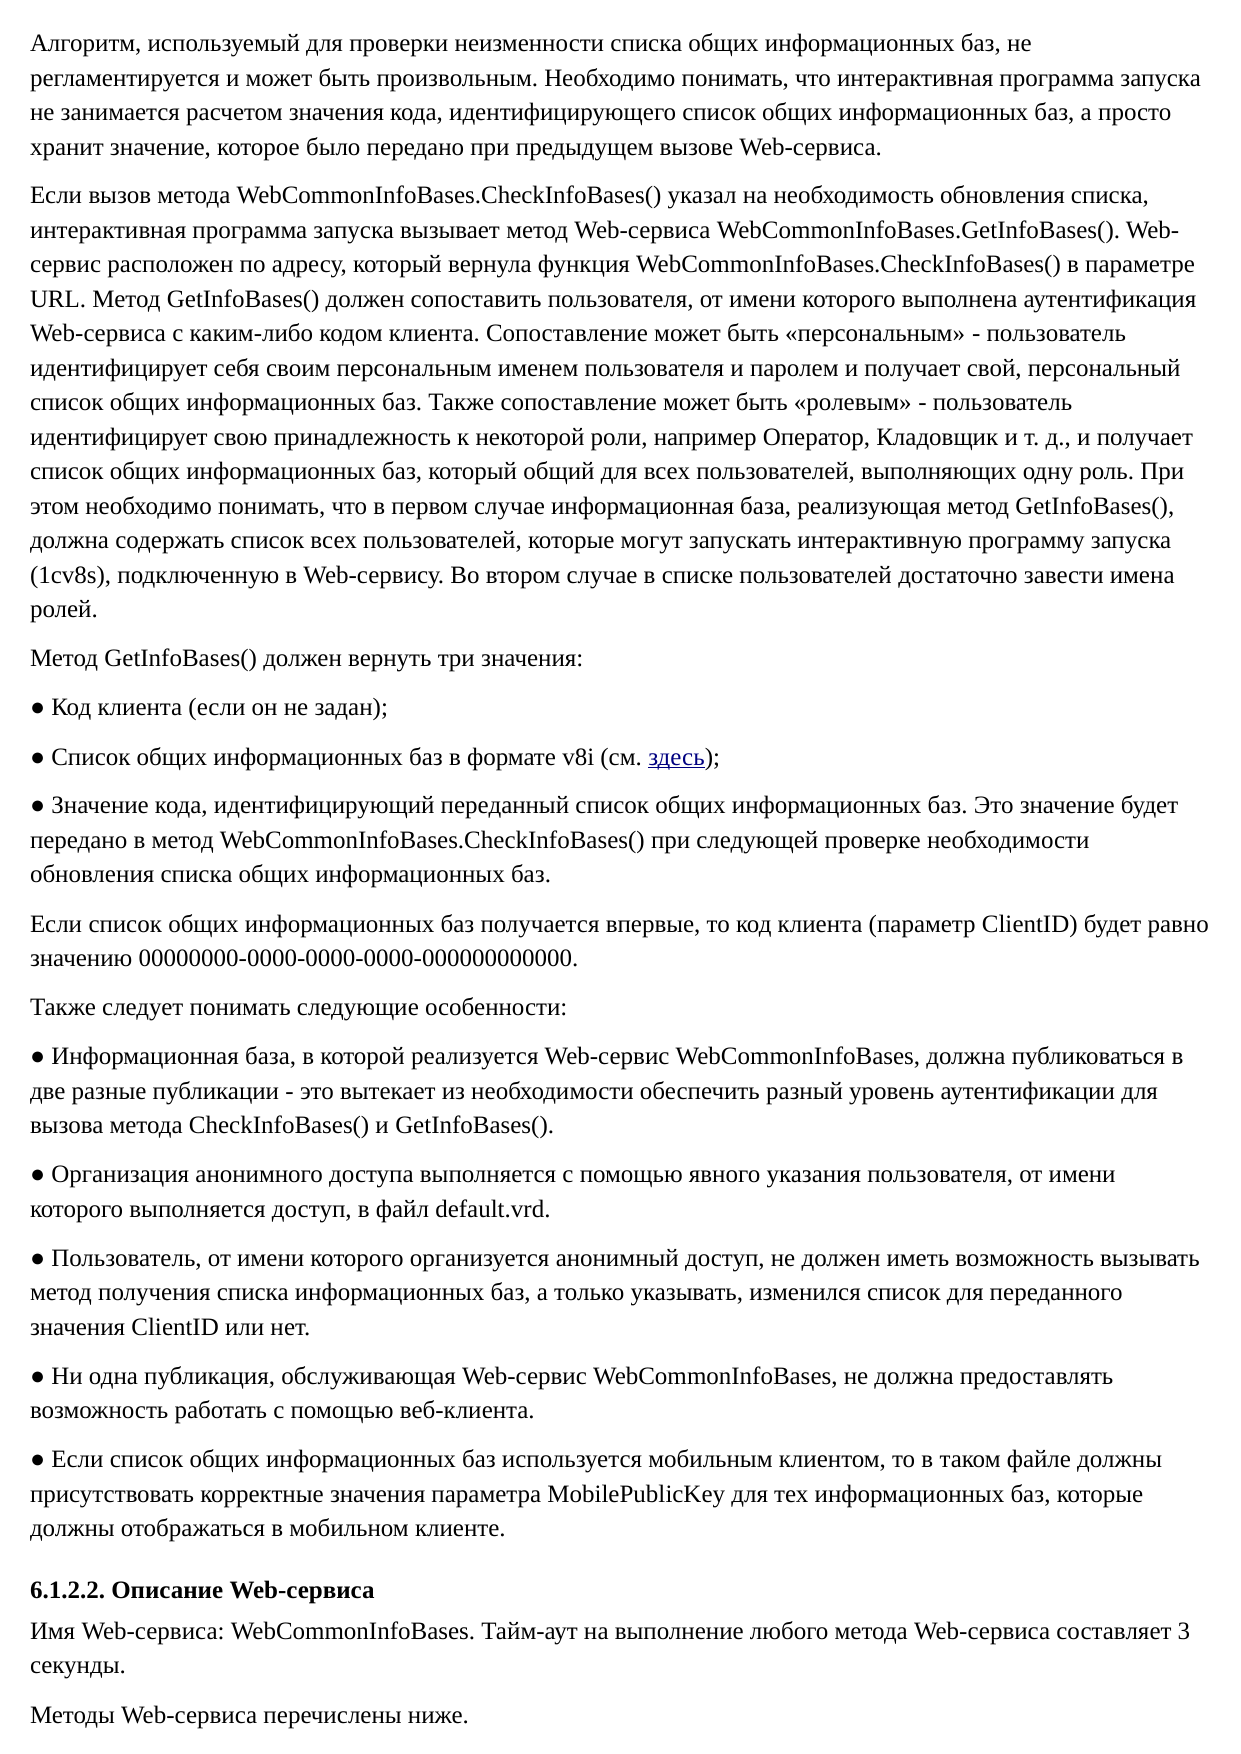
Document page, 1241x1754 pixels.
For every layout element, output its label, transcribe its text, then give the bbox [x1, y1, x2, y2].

text Имя Web-сервиса: WebCommonInfoBases. Тайм-аут на выполнение любого метода Web-сервиса составляет 3 секунды. [30, 1616, 1211, 1679]
text ● Пользователь, от имени которого организуется анонимный доступ, не должен иметь возможность вызывать метод получения списка информационных баз, а только указывать, изменился список для переданного значения ClientID или нет. [30, 1243, 1211, 1341]
text Если список общих информационных баз получается впервые, то код клиента (параметр ClientID) будет равно значению 00000000-0000-0000-0000-000000000000. [30, 909, 1211, 972]
text Метод GetInfoBases() должен вернуть три значения: [30, 643, 1211, 672]
text ● Значение кода, идентифицирующий переданный список общих информационных баз. Это значение будет передано в метод WebCommonInfoBases.CheckInfoBases() при следующей проверке необходимости обновления списка общих информационных баз. [30, 791, 1211, 888]
text ● Информационная база, в которой реализуется Web-сервис WebCommonInfoBases, должна публиковаться в две разные публикации ‑ это вытекает из необходимости обеспечить разный уровень аутентификации для вызова метода CheckInfoBases() и GetInfoBases(). [30, 1041, 1211, 1139]
subtitle 6.1.2.2. Описание Web-сервиса [30, 1575, 1211, 1604]
text ● Если список общих информационных баз используется мобильным клиентом, то в таком файле должны присутствовать корректные значения параметра MobilePublicKey для тех информационных баз, которые должны отображаться в мобильном клиенте. [30, 1444, 1211, 1542]
text Методы Web-сервиса перечислены ниже. [30, 1700, 1211, 1728]
text Алгоритм, используемый для проверки неизменности списка общих информационных баз, не регламентируется и может быть произвольным. Необходимо понимать, что интерактивная программа запуска не занимается расчетом значения кода, идентифицирующего список общих информационных баз, а просто хранит значение, которое было передано при предыдущем вызове Web-сервиса. [30, 28, 1211, 160]
text ● Организация анонимного доступа выполняется с помощью явного указания пользователя, от имени которого выполняется доступ, в файл default.vrd. [30, 1159, 1211, 1222]
text Если вызов метода WebCommonInfoBases.CheckInfoBases() указал на необходимость обновления списка, интерактивная программа запуска вызывает метод Web-сервиса WebCommonInfoBases.GetInfoBases(). Web-сервис расположен по адресу, который вернула функция WebCommonInfoBases.CheckInfoBases() в параметре URL. Метод GetInfoBases() должен сопоставить пользователя, от имени которого выполнена аутентификация Web-сервиса с каким-либо кодом клиента. Сопоставление может быть «персональным» ‑ пользователь идентифицирует себя своим персональным именем пользователя и паролем и получает свой, персональный список общих информационных баз. Также сопоставление может быть «ролевым» ‑ пользователь идентифицирует свою принадлежность к некоторой роли, например Оператор, Кладовщик и т. д., и получает список общих информационных баз, который общий для всех пользователей, выполняющих одну роль. При этом необходимо понимать, что в первом случае информационная база, реализующая метод GetInfoBases(), должна содержать список всех пользователей, которые могут запускать интерактивную программу запуска (1cv8s), подключенную в Web-сервису. Во втором случае в списке пользователей достаточно завести имена ролей. [30, 181, 1211, 623]
text ● Код клиента (если он не задан); [30, 692, 1211, 721]
text ● Список общих информационных баз в формате v8i (см. здесь); [30, 742, 1211, 770]
text ● Ни одна публикация, обслуживающая Web-сервис WebCommonInfoBases, не должна предоставлять возможность работать с помощью веб-клиента. [30, 1361, 1211, 1424]
text Также следует понимать следующие особенности: [30, 992, 1211, 1021]
